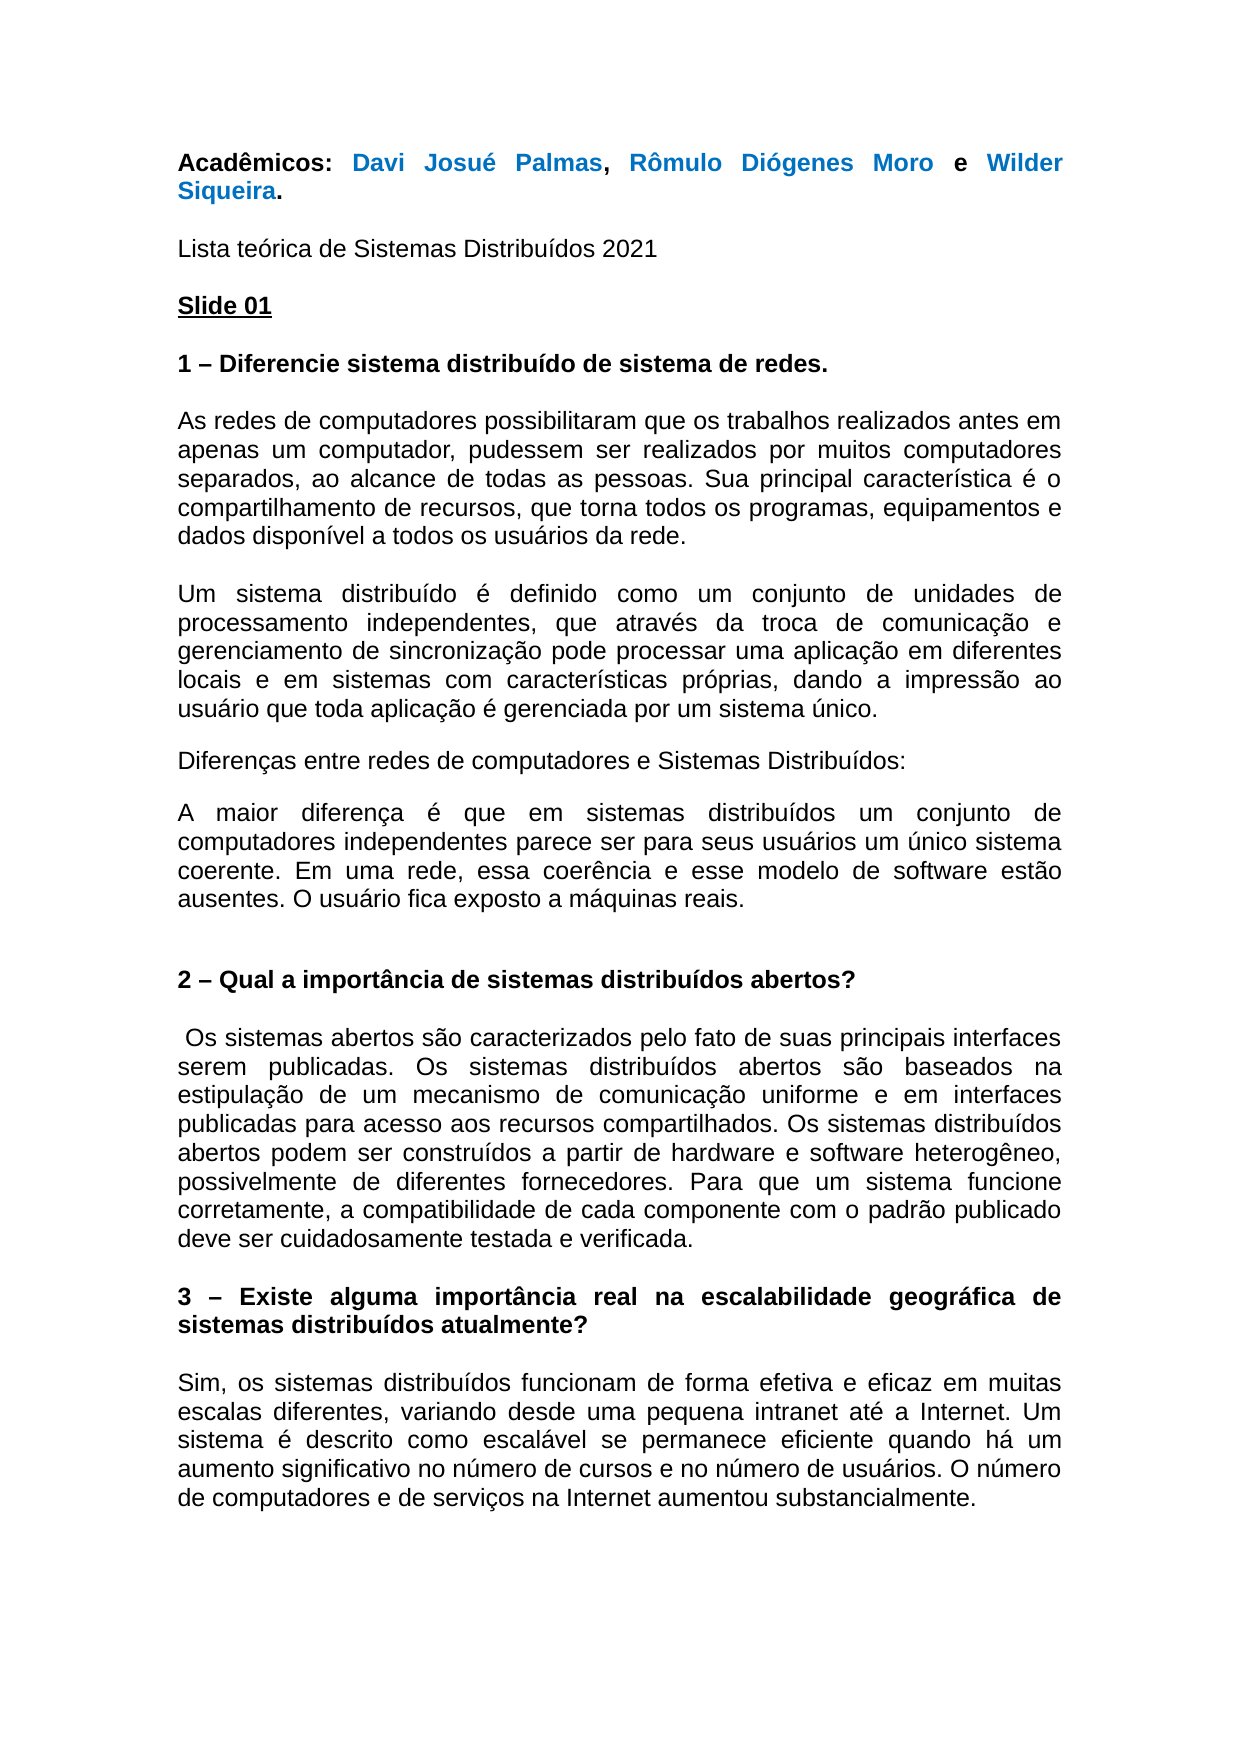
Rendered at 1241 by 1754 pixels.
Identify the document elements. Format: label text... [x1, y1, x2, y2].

text Sim, os sistemas distribuídos funcionam de forma efetiva e eficaz em muitas escalas diferentes, variando desde uma pequena intranet até a Internet. Um sistema é descrito como escalável se permanece eficiente quando há um aumento significativo no número de cursos e no número de usuários. O número de computadores e de serviços na Internet aumentou substancialmente. [177, 1368, 1063, 1512]
text As redes de computadores possibilitaram que os trabalhos realizados antes em apenas um computador, pudessem ser realizados por muitos computadores separados, ao alcance de todas as pessoas. Sua principal característica é o compartilhamento de recursos, que torna todos os programas, equipamentos e dados disponível a todos os usuários da rede. [177, 406, 1063, 550]
text Um sistema distribuído é definido como um conjunto de unidades de processamento independentes, que através da troca de comunicação e gerenciamento de sincronização pode processar uma aplicação em diferentes locais e em sistemas com características próprias, dando a impressão ao usuário que toda aplicação é gerenciada por um sistema único. [177, 579, 1063, 723]
text 3 – Existe alguma importância real na escalabilidade geográfica de sistemas distribuídos atualmente? [177, 1282, 1063, 1339]
text Diferenças entre redes de computadores e Sistemas Distribuídos: [177, 746, 1063, 775]
text Lista teórica de Sistemas Distribuídos 2021 [177, 234, 1063, 263]
text A maior diferença é que em sistemas distribuídos um conjunto de computadores independentes parece ser para seus usuários um único sistema coerente. Em uma rede, essa coerência e esse modelo de software estão ausentes. O usuário fica exposto a máquinas reais. [177, 798, 1063, 913]
text Slide 01 [177, 291, 1063, 320]
text 2 – Qual a importância de sistemas distribuídos abertos? [177, 965, 1063, 994]
text Os sistemas abertos são caracterizados pelo fato de suas principais interfaces serem publicadas. Os sistemas distribuídos abertos são baseados na estipulação de um mecanismo de comunicação uniforme e em interfaces publicadas para acesso aos recursos compartilhados. Os sistemas distribuídos abertos podem ser construídos a partir de hardware e software heterogêneo, possivelmente de diferentes fornecedores. Para que um sistema funcione corretamente, a compatibilidade de cada componente com o padrão publicado deve ser cuidadosamente testada e verificada. [177, 1023, 1063, 1253]
text 1 – Diferencie sistema distribuído de sistema de redes. [177, 349, 1063, 378]
text Acadêmicos: Davi Josué Palmas, Rômulo Diógenes Moro e Wilder Siqueira. [177, 148, 1063, 205]
